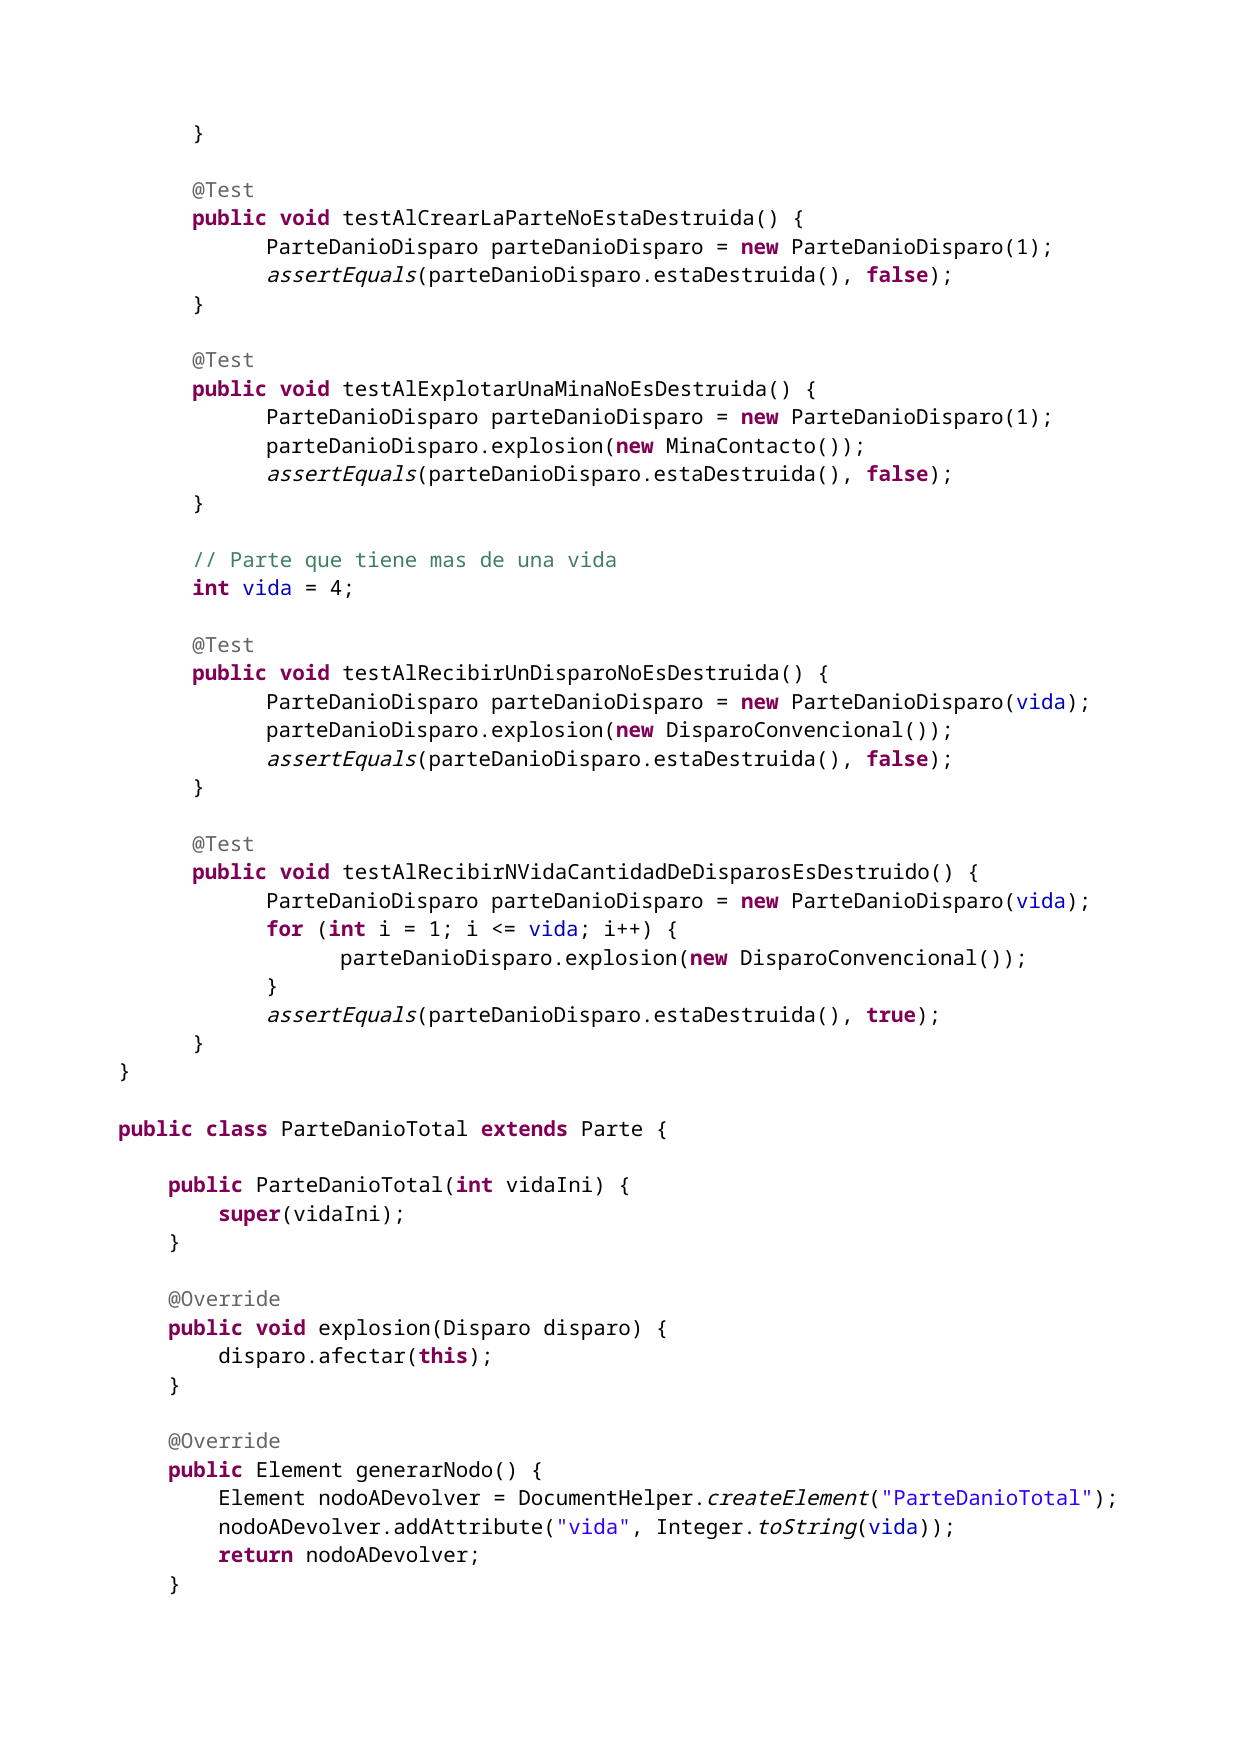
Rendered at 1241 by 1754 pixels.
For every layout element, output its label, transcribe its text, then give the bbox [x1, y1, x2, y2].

text parteDanioDisparo.explosion(new DisparoConvencional()); [118, 715, 1122, 744]
text nodoADevolver.addAttribute("vida", Integer.toString(vida)); [118, 1512, 1122, 1540]
text public void testAlExplotarUnaMinaNoEsDestruida() { [118, 374, 1122, 402]
text } [118, 971, 1122, 1000]
text } [118, 289, 1122, 317]
text public void explosion(Disparo disparo) { [118, 1313, 1122, 1341]
text } [118, 488, 1122, 516]
text // Parte que tiene mas de una vida [118, 545, 1122, 573]
text } [118, 1569, 1122, 1597]
text disparo.afectar(this); [118, 1341, 1122, 1370]
text @Override [118, 1284, 1122, 1313]
text ParteDanioDisparo parteDanioDisparo = new ParteDanioDisparo(vida); [118, 687, 1122, 715]
text public void testAlRecibirNVidaCantidadDeDisparosEsDestruido() { [118, 857, 1122, 886]
text public ParteDanioTotal(int vidaIni) { [118, 1171, 1122, 1199]
text public void testAlRecibirUnDisparoNoEsDestruida() { [118, 658, 1122, 687]
text ParteDanioDisparo parteDanioDisparo = new ParteDanioDisparo(vida); [118, 886, 1122, 914]
text ParteDanioDisparo parteDanioDisparo = new ParteDanioDisparo(1); [118, 402, 1122, 431]
text } [118, 1028, 1122, 1057]
text for (int i = 1; i <= vida; i++) { [118, 914, 1122, 943]
text } [118, 1370, 1122, 1398]
text assertEquals(parteDanioDisparo.estaDestruida(), false); [118, 260, 1122, 289]
text assertEquals(parteDanioDisparo.estaDestruida(), true); [118, 1000, 1122, 1028]
text @Test [118, 630, 1122, 658]
text super(vidaIni); [118, 1199, 1122, 1227]
text ParteDanioDisparo parteDanioDisparo = new ParteDanioDisparo(1); [118, 232, 1122, 260]
text @Test [118, 346, 1122, 374]
text @Test [118, 829, 1122, 857]
text return nodoADevolver; [118, 1540, 1122, 1569]
text public void testAlCrearLaParteNoEstaDestruida() { [118, 203, 1122, 232]
text } [118, 118, 1122, 147]
text public Element generarNodo() { [118, 1455, 1122, 1483]
text assertEquals(parteDanioDisparo.estaDestruida(), false); [118, 744, 1122, 772]
text public class ParteDanioTotal extends Parte { [118, 1114, 1122, 1142]
text } [118, 772, 1122, 801]
text @Override [118, 1427, 1122, 1455]
text Element nodoADevolver = DocumentHelper.createElement("ParteDanioTotal"); [118, 1483, 1122, 1512]
text assertEquals(parteDanioDisparo.estaDestruida(), false); [118, 459, 1122, 488]
text @Test [118, 175, 1122, 203]
text } [118, 1057, 1122, 1085]
text int vida = 4; [118, 573, 1122, 602]
text parteDanioDisparo.explosion(new MinaContacto()); [118, 431, 1122, 459]
text parteDanioDisparo.explosion(new DisparoConvencional()); [118, 943, 1122, 971]
text } [118, 1227, 1122, 1256]
